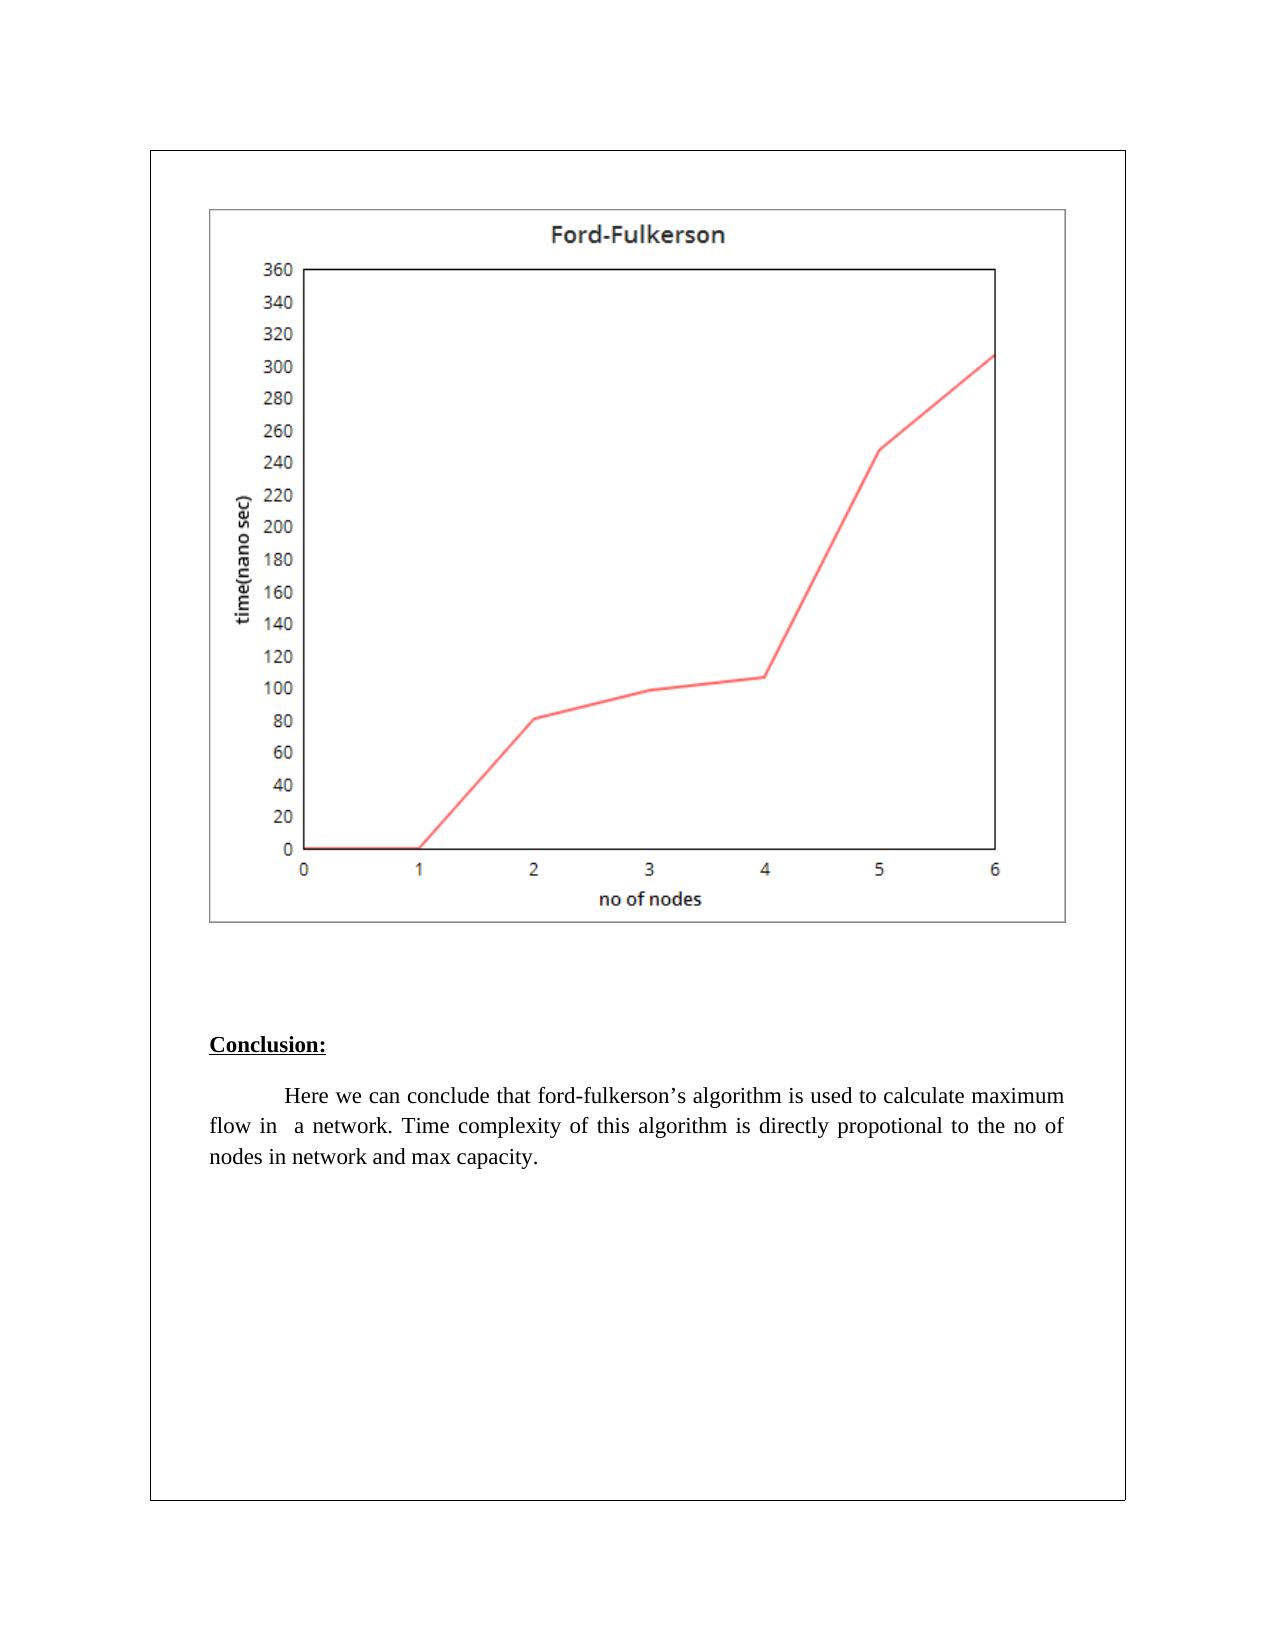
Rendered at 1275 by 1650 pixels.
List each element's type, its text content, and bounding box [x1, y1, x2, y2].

text Here we can conclude that ford-fulkerson’s algorithm is used to calculate maximum flow in a network. Time complexity of this algorithm is directly propotional to the no of nodes in network and max capacity. [209, 1082, 1066, 1169]
text Conclusion: [209, 1031, 1066, 1058]
picture [209, 209, 1066, 923]
